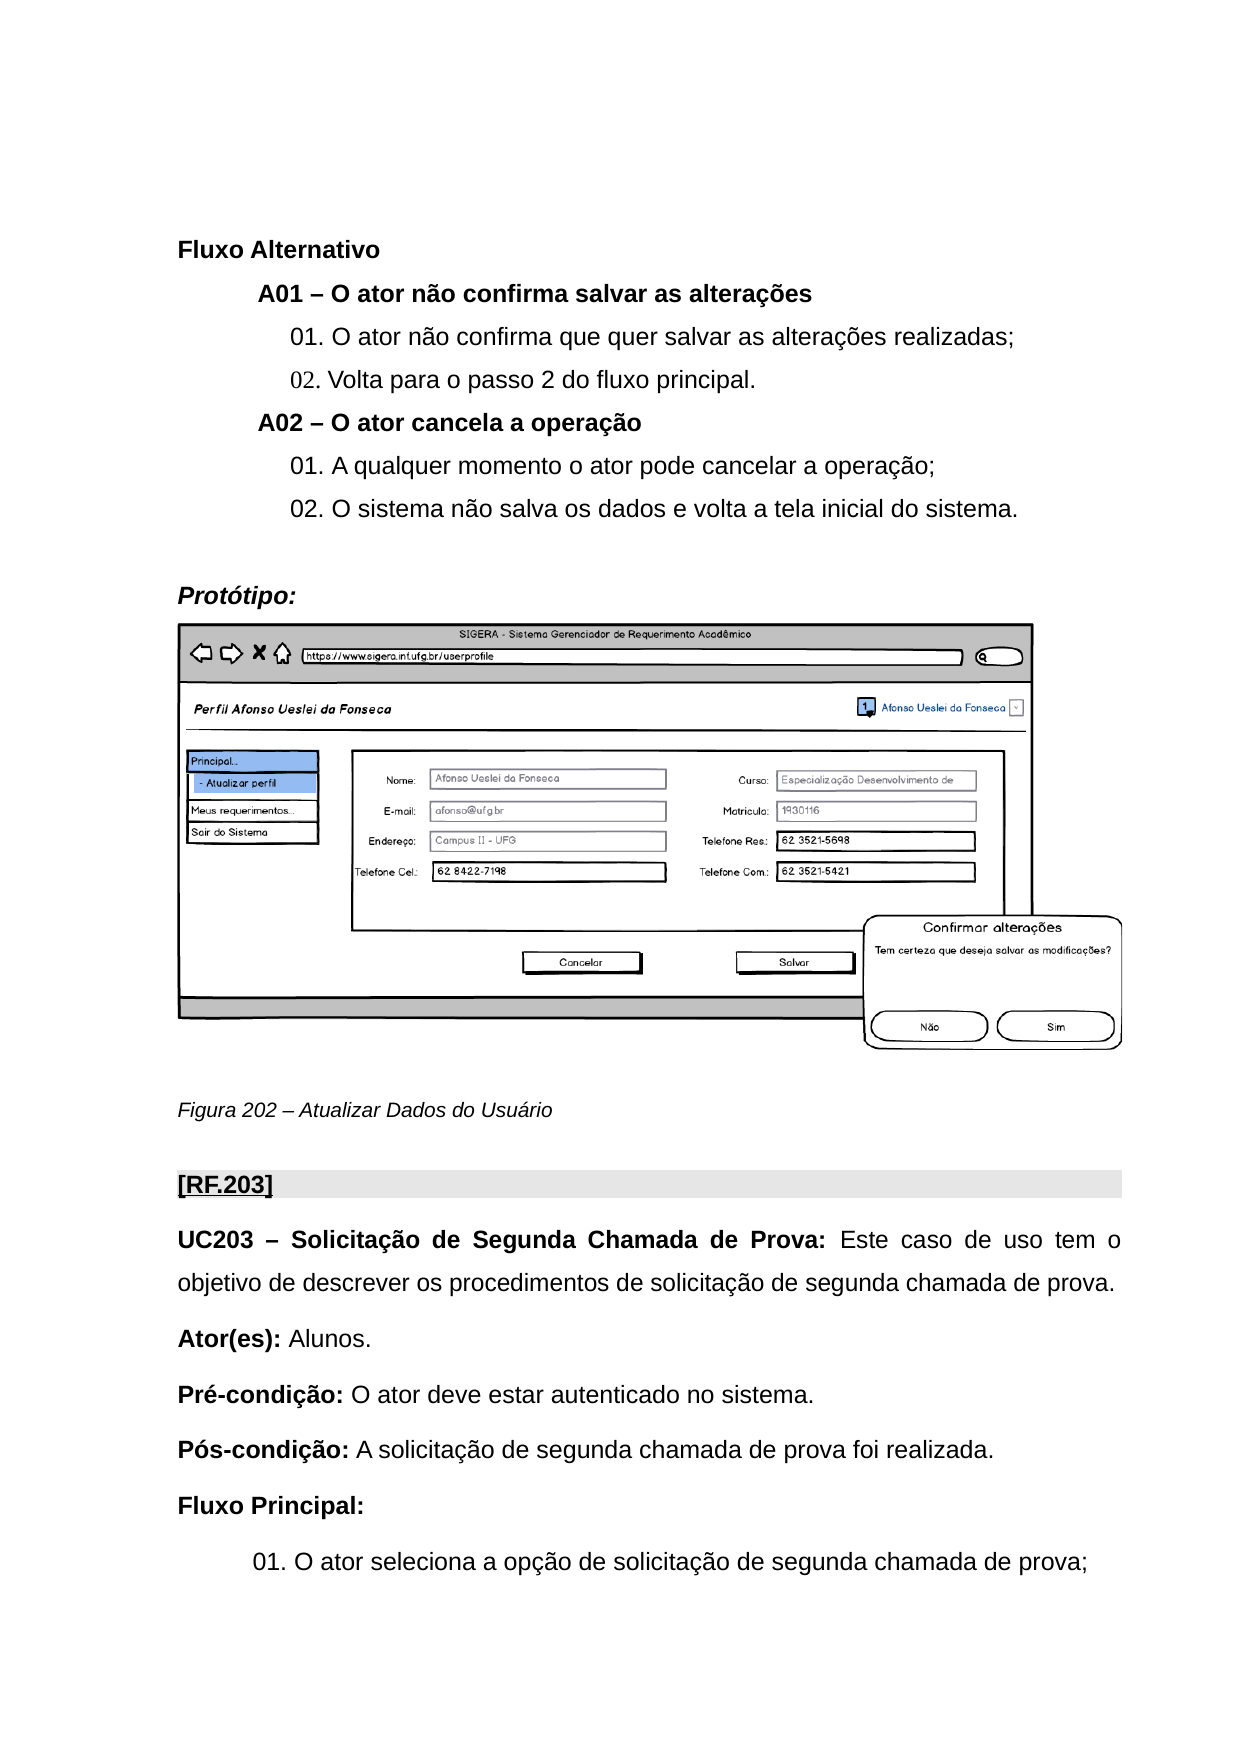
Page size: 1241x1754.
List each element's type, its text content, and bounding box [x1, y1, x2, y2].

text UC203 – Solicitação de Segunda Chamada de Prova: Este caso de uso tem o objetivo de descrever os procedimentos de solicitação de segunda chamada de prova. [177, 1225, 1122, 1297]
text 01. O ator seleciona a opção de solicitação de segunda chamada de prova; [252, 1547, 1122, 1575]
text [RF.203] [177, 1170, 1122, 1198]
picture [177, 623, 1123, 1050]
text 02. Volta para o passo 2 do fluxo principal. [290, 365, 1122, 394]
text Protótipo: [177, 581, 1122, 609]
text Fluxo Alternativo [177, 235, 1122, 264]
text A02 – O ator cancela a operação [177, 408, 1122, 437]
text A01 – O ator não confirma salvar as alterações [177, 278, 1122, 307]
list 02. O sistema não salva os dados e volta a tela inicial do sistema. [290, 494, 1122, 523]
text Pós-condição: A solicitação de segunda chamada de prova foi realizada. [177, 1435, 1122, 1464]
text 01. O ator não confirma que quer salvar as alterações realizadas; [290, 322, 1122, 351]
text 01. A qualquer momento o ator pode cancelar a operação; [290, 451, 1122, 480]
text Ator(es): Alunos. [177, 1324, 1122, 1353]
text Fluxo Principal: [177, 1491, 1122, 1520]
text Figura 202 – Atualizar Dados do Usuário [177, 1098, 1122, 1122]
text Pré-condição: O ator deve estar autenticado no sistema. [177, 1380, 1122, 1408]
